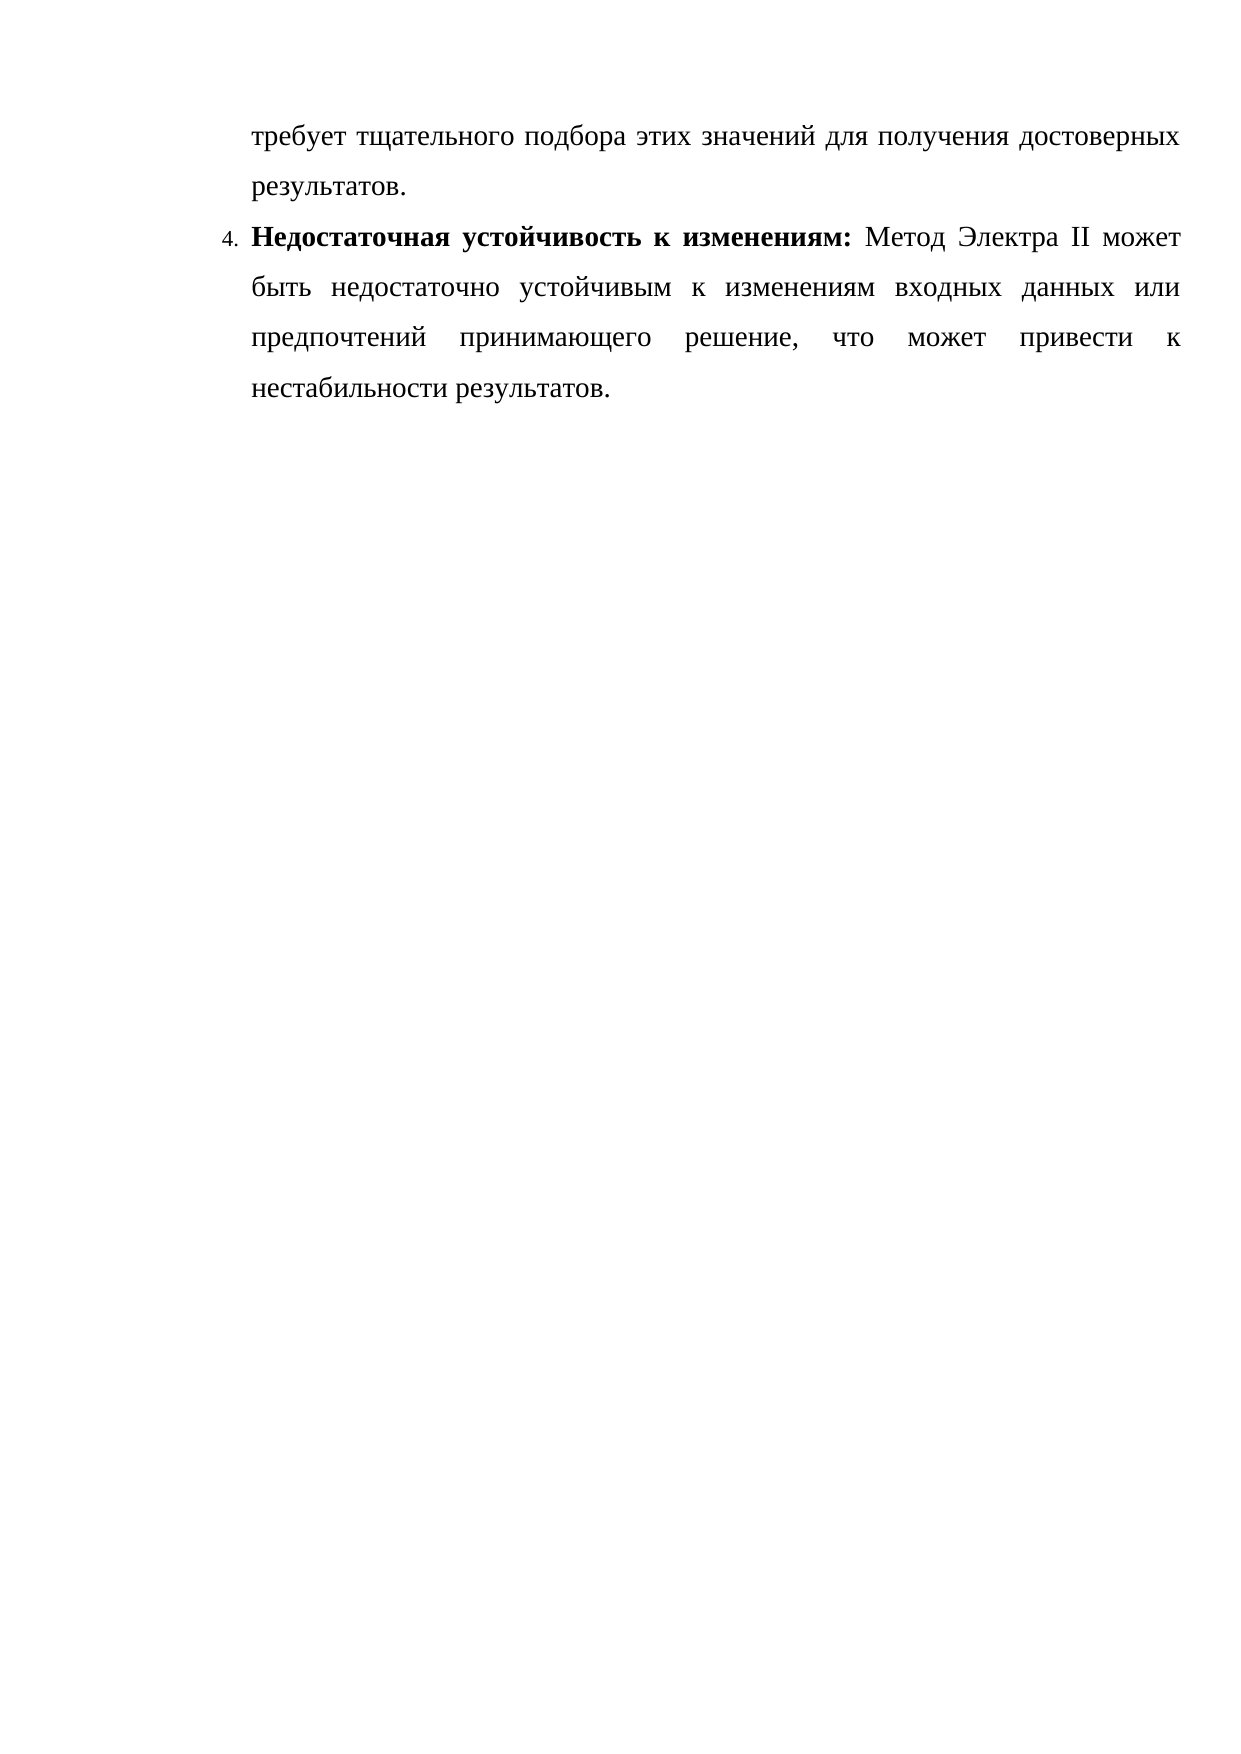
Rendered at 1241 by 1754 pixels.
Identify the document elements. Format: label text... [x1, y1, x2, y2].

list Недостаточная устойчивость к изменениям: Метод Электра II может быть недостаточно устойчивым к изменениям входных данных или предпочтений принимающего решение, что может привести к нестабильности результатов. [222, 219, 1181, 403]
list требует тщательного подбора этих значений для получения достоверных результатов. [222, 118, 1181, 202]
